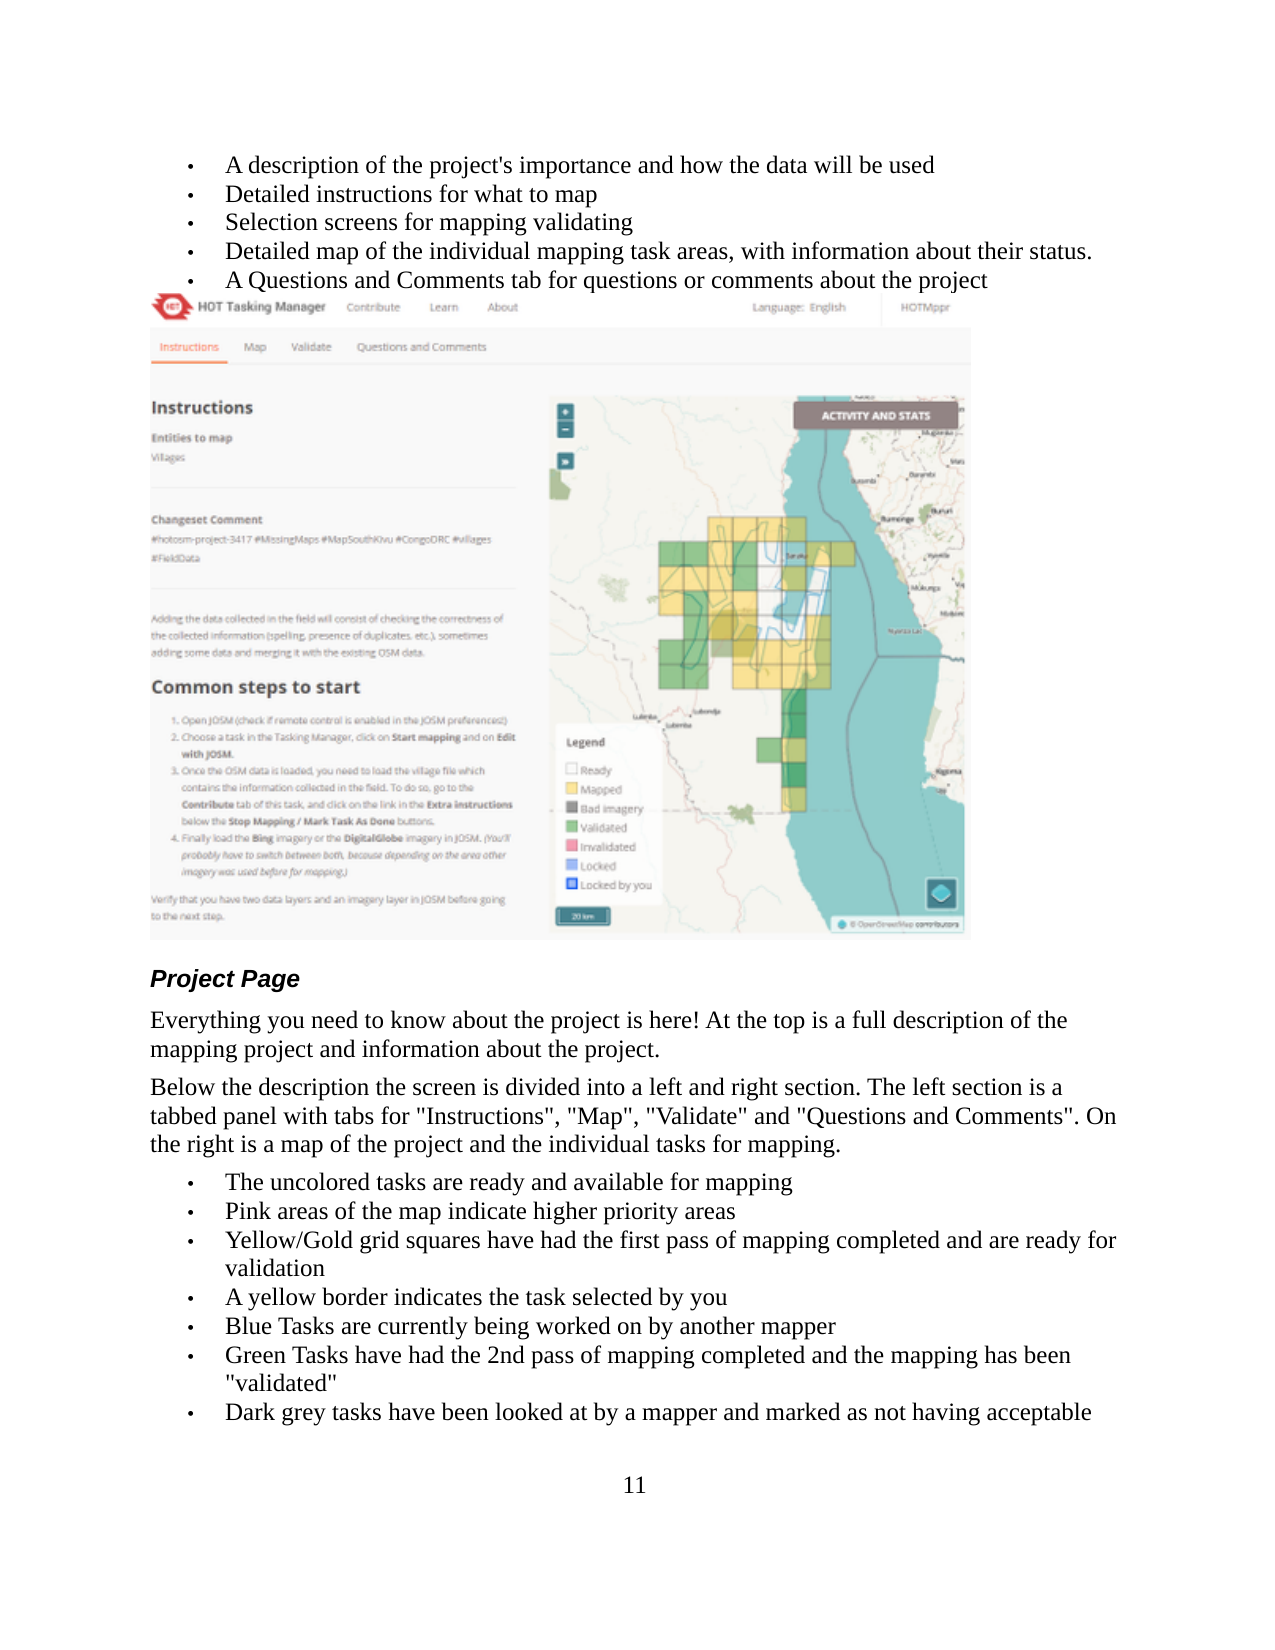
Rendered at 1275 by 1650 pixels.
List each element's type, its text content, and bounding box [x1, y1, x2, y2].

picture [150, 293, 971, 940]
list Green Tasks have had the 2nd pass of mapping completed and the mapping has been "validated" [187, 1340, 1125, 1397]
list Blue Tasks are currently being worked on by another mapper [187, 1311, 1125, 1340]
list Pink areas of the map indicate higher priority areas [187, 1196, 1125, 1225]
text Everything you need to know about the project is here! At the top is a full description of the mapping project and information about the project. [150, 1006, 1125, 1063]
list Dark grey tasks have been looked at by a mapper and marked as not having acceptable [187, 1397, 1125, 1426]
list The uncolored tasks are ready and available for mapping [187, 1167, 1125, 1196]
list Detailed map of the individual mapping task areas, with information about their status. [187, 236, 1125, 265]
text Below the description the screen is divided into a left and right section. The left section is a tabbed panel with tabs for "Instructions", "Map", "Validate" and "Questions and Comments". On the right is a map of the project and the individual tasks for mapping. [150, 1072, 1125, 1158]
list A Questions and Comments tab for questions or comments about the project [187, 265, 1125, 294]
list Selection screens for mapping validating [187, 207, 1125, 236]
list Yellow/Gold grid squares have had the first pass of mapping completed and are ready for validation [187, 1225, 1125, 1282]
subtitle Project Page [150, 964, 1125, 993]
list Detailed instructions for what to map [187, 179, 1125, 207]
list A yellow border indicates the task selected by you [187, 1282, 1125, 1311]
list A description of the project's importance and how the data will be used [187, 150, 1125, 179]
